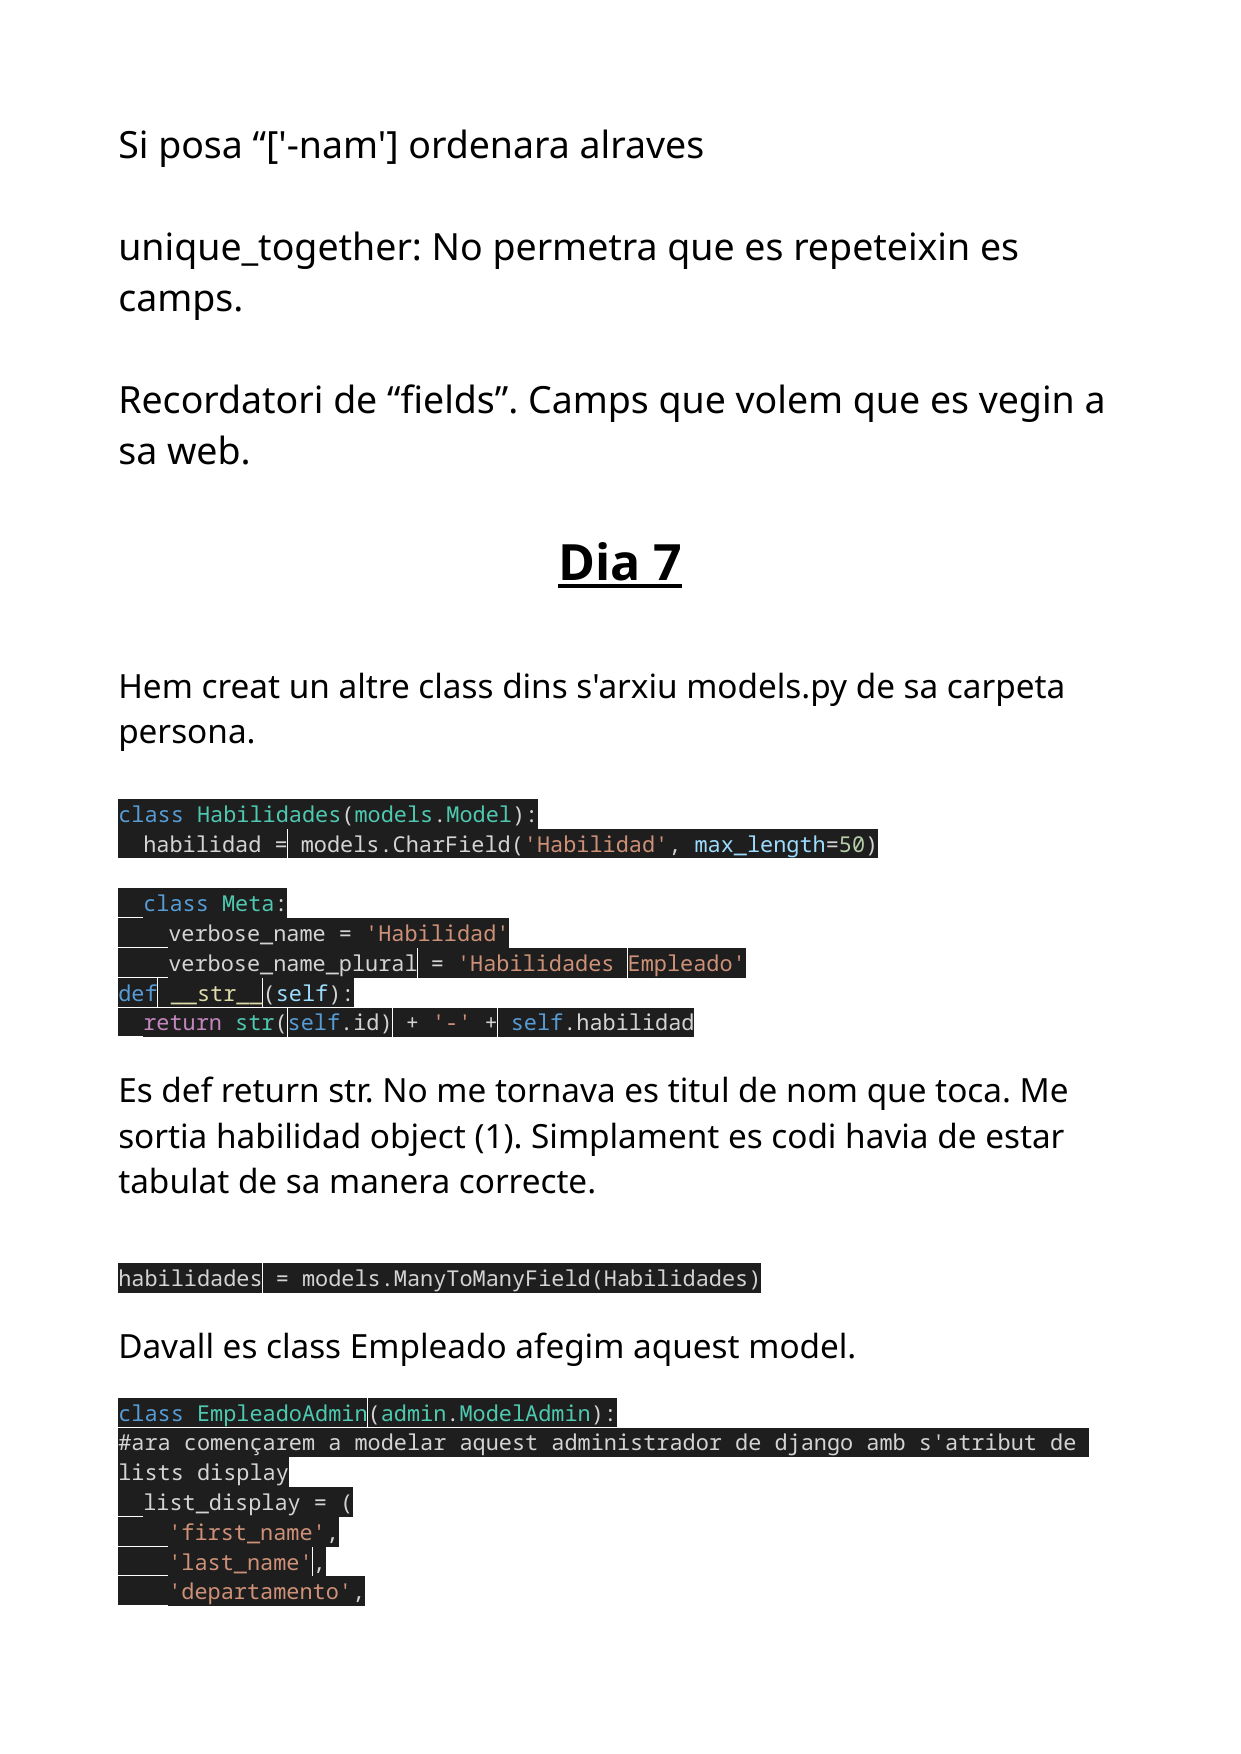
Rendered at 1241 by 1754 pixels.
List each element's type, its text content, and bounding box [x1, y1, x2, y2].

text Davall es class Empleado afegim aquest model. [118, 1322, 1122, 1368]
text Recordatori de “fields”. Camps que volem que es vegin a sa web. [118, 373, 1122, 475]
text def __str__(self): [118, 978, 1122, 1007]
text return str(self.id) + '-' + self.habilidad [118, 1007, 1122, 1037]
text unique_together: No permetra que es repeteixin es camps. [118, 220, 1122, 322]
text 'first_name', [118, 1517, 1122, 1547]
text class EmpleadoAdmin(admin.ModelAdmin): [118, 1398, 1122, 1427]
text habilidad = models.CharField('Habilidad', max_length=50) [118, 829, 1122, 858]
text list_display = ( [118, 1487, 1122, 1517]
text 'departamento', [118, 1576, 1122, 1606]
text class Meta: [118, 888, 1122, 918]
text Es def return str. No me tornava es titul de nom que toca. Me sortia habilidad object (1). Simplament es codi havia de estar tabulat de sa manera correcte. [118, 1067, 1122, 1203]
text 'last_name', [118, 1547, 1122, 1576]
text Dia 7 [118, 526, 1122, 594]
text Si posa “['-nam'] ordenara alraves [118, 118, 1122, 169]
text verbose_name = 'Habilidad' [118, 918, 1122, 948]
text #ara començarem a modelar aquest administrador de django amb s'atribut de lists display [118, 1427, 1122, 1487]
text class Habilidades(models.Model): [118, 799, 1122, 829]
text Hem creat un altre class dins s'arxiu models.py de sa carpeta persona. [118, 663, 1122, 753]
text habilidades = models.ManyToManyField(Habilidades) [118, 1263, 1122, 1293]
text verbose_name_plural = 'Habilidades Empleado' [118, 948, 1122, 978]
